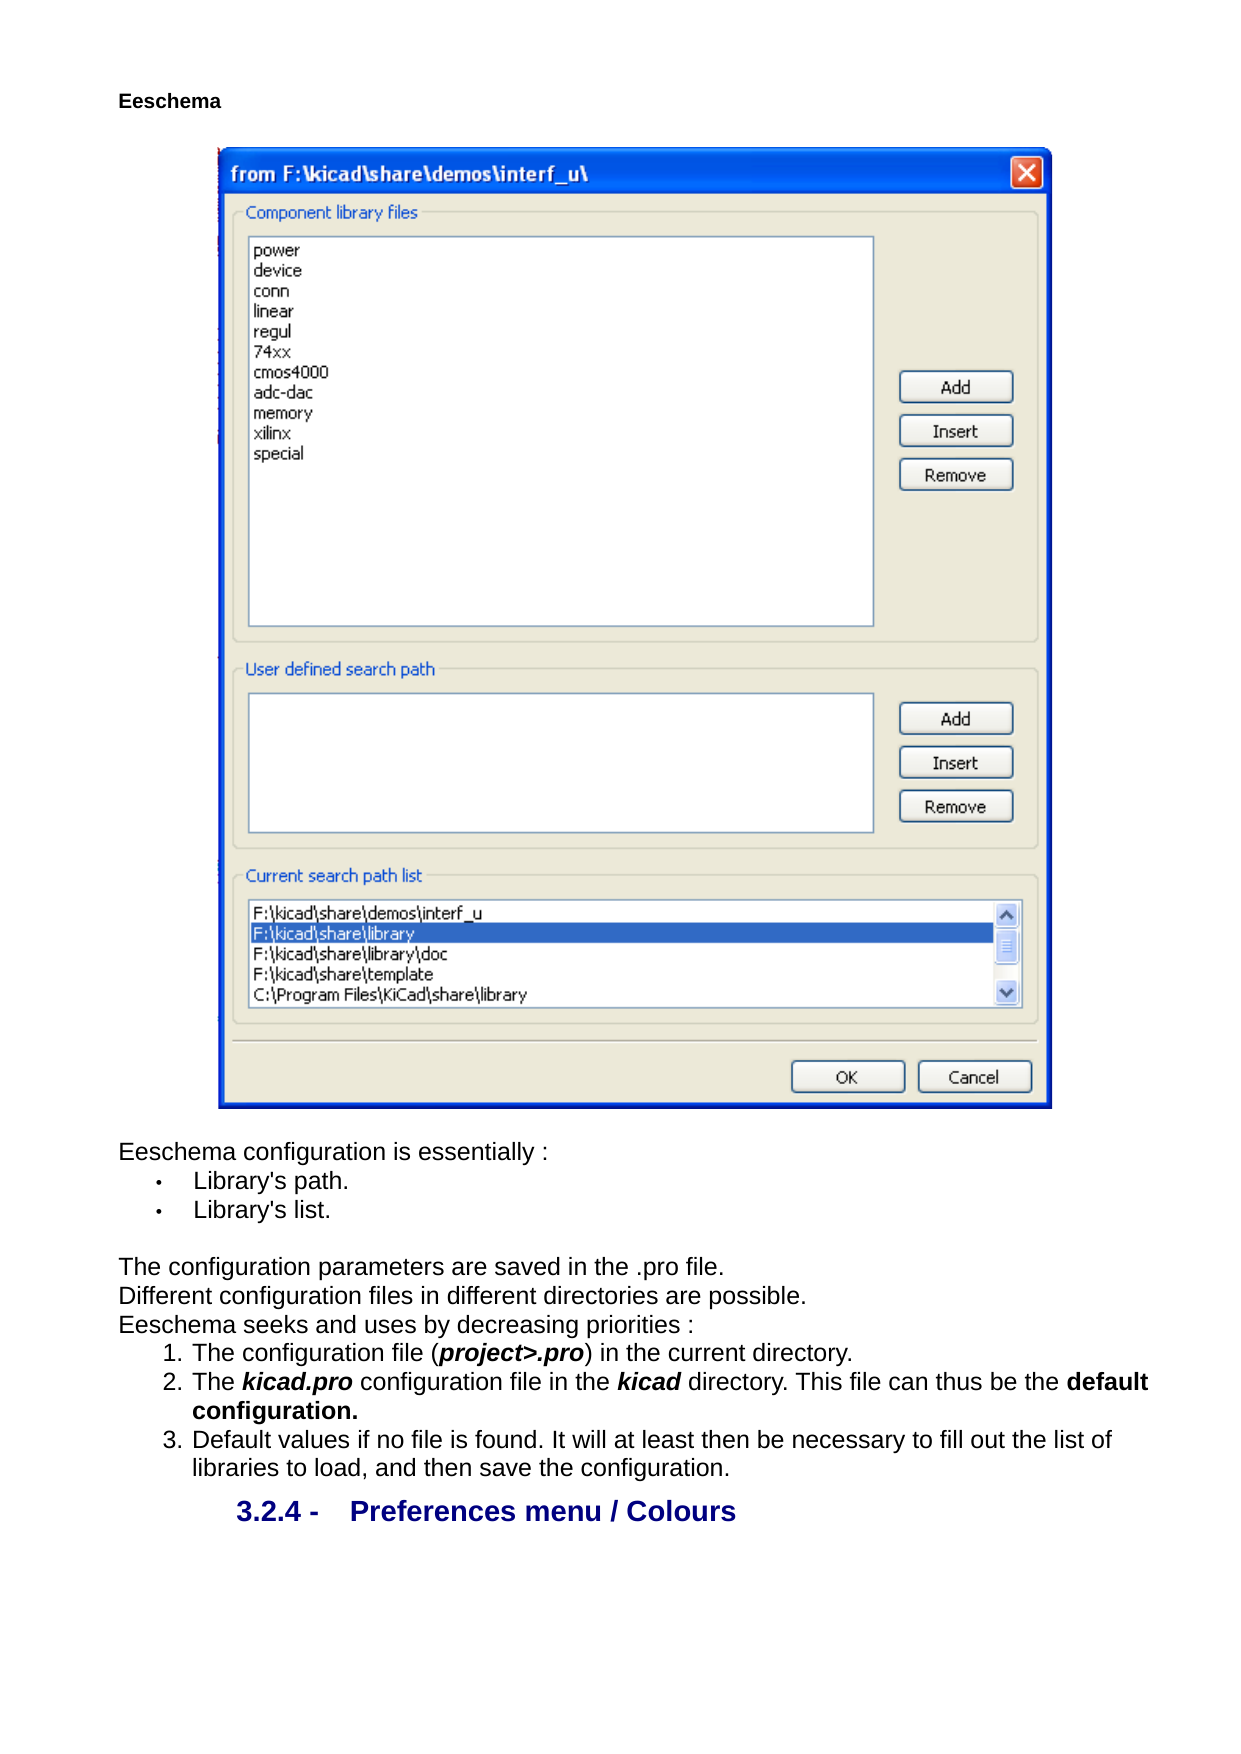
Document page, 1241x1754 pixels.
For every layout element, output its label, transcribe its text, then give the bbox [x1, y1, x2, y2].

list Library's list. [156, 1194, 1152, 1223]
list Library's path. [156, 1166, 1152, 1194]
text Eeschema seeks and uses by decreasing priorities : [118, 1309, 1152, 1338]
text Different configuration files in different directories are possible. [118, 1281, 1152, 1309]
text Eeschema configuration is essentially : [118, 1137, 1152, 1166]
text The configuration parameters are saved in the .pro file. [118, 1252, 1152, 1281]
list The kicad.pro configuration file in the kicad directory. This file can thus be the default configuration. [162, 1367, 1152, 1424]
list Default values if no file is found. It will at least then be necessary to fill out the list of libraries to load, and then save the configuration. [162, 1424, 1152, 1482]
picture [217, 147, 1053, 1109]
list The configuration file (project>.pro) in the current directory. [162, 1338, 1152, 1367]
subtitle Preferences menu / Colours [236, 1494, 1152, 1527]
